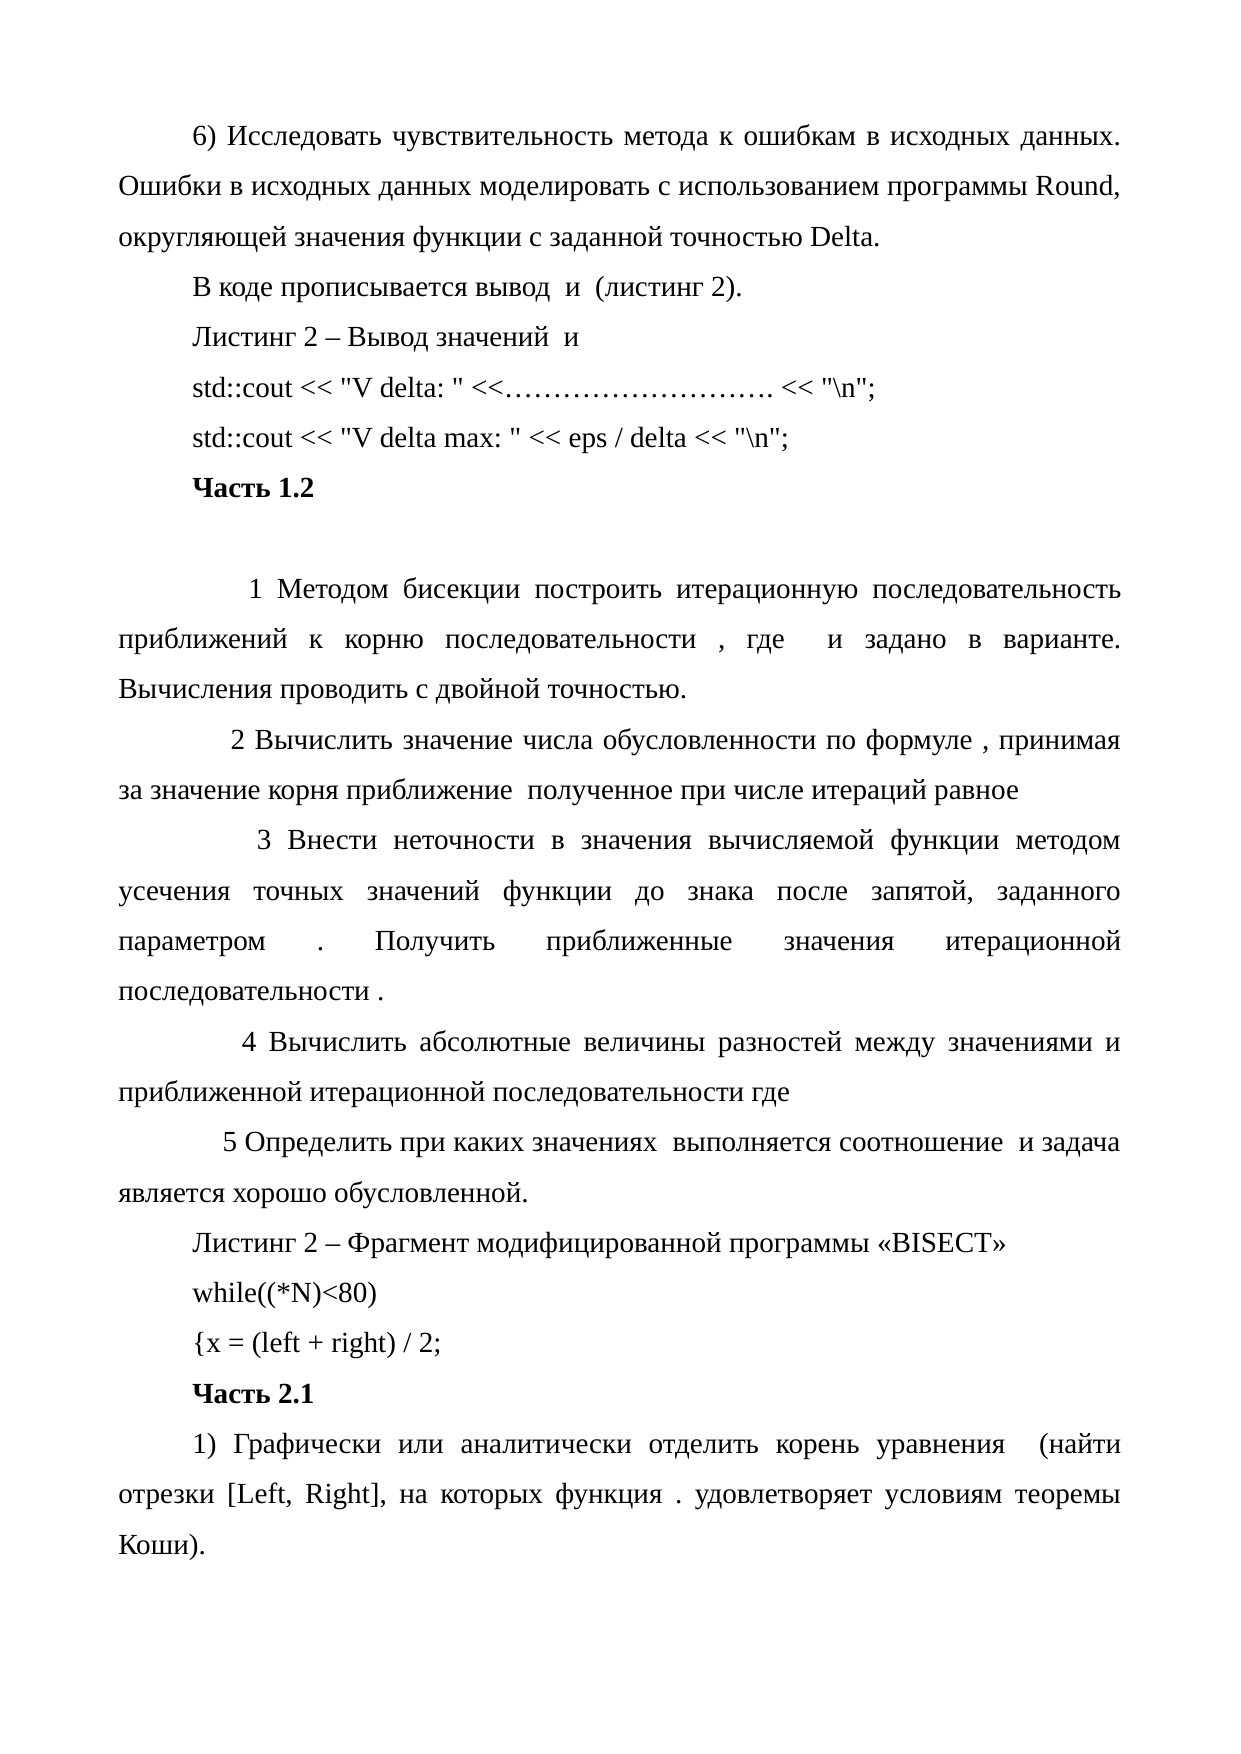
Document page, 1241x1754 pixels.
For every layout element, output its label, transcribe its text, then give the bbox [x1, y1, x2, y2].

text 3 Внести неточности в значения вычисляемой функции методом усечения точных значений функции до знака после запятой, заданного параметром . Получить приближенные значения итерационной последовательности . [118, 822, 1122, 1007]
text 6) Исследовать чувствительность метода к ошибкам в исходных данных. Ошибки в исходных данных моделировать с использованием программы Round, округляющей значения функции с заданной точностью Delta. [118, 118, 1122, 252]
text {x = (left + right) / 2; [118, 1326, 1122, 1359]
text Листинг 2 – Фрагмент модифицированной программы «BISECT» [118, 1225, 1122, 1258]
text 2 Вычислить значение числа обусловленности по формуле , принимая за значение корня приближение полученное при числе итераций равное [118, 722, 1122, 806]
text 1) Графически или аналитически отделить корень уравнения (найти отрезки [Left, Right], на которых функция . удовлетворяет условиям теоремы Коши). [118, 1426, 1122, 1560]
text Листинг 2 – Вывод значений и [118, 319, 1122, 353]
text 1 Методом бисекции построить итерационную последовательность приближений к корню последовательности , где и задано в варианте. Вычисления проводить с двойной точностью. [118, 571, 1122, 705]
text 5 Определить при каких значениях выполняется соотношение и задача является хорошо обусловленной. [118, 1124, 1122, 1208]
text Часть 1.2 [118, 470, 1122, 504]
text 4 Вычислить абсолютные величины разностей между значениями и приближенной итерационной последовательности где [118, 1024, 1122, 1108]
text std::cout << "V delta max: " << eps / delta << "\n"; [118, 420, 1122, 453]
text while((*N)<80) [118, 1275, 1122, 1309]
text В коде прописывается вывод и (листинг 2). [118, 269, 1122, 303]
text Часть 2.1 [118, 1376, 1122, 1409]
text std::cout << "V delta: " <<………………………. << "\n"; [118, 370, 1122, 403]
